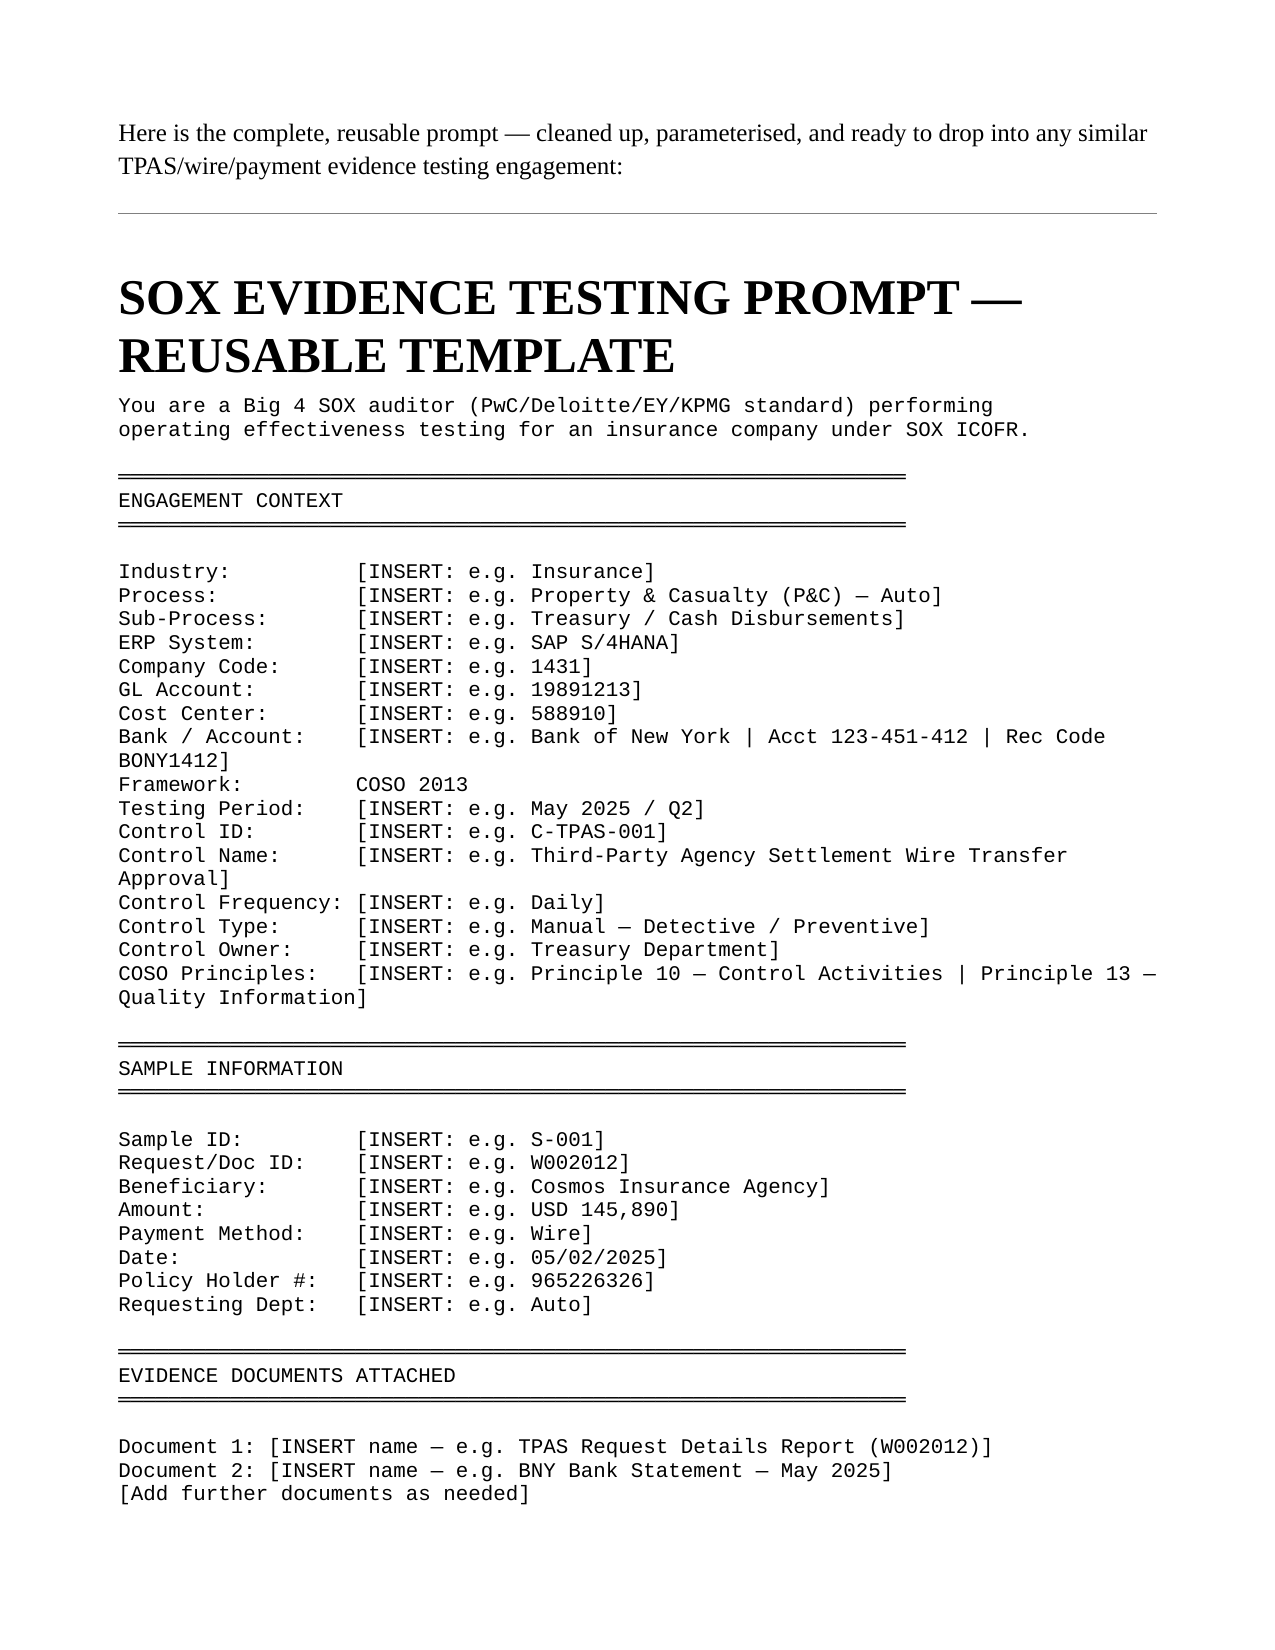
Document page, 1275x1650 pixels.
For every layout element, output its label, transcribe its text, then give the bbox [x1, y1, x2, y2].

text Amount: [INSERT: e.g. USD 145,890] [118, 1199, 1157, 1223]
text Here is the complete, reusable prompt — cleaned up, parameterised, and ready to drop into any similar TPAS/wire/payment evidence testing engagement: [118, 118, 1157, 180]
text Document 1: [INSERT name — e.g. TPAS Request Details Report (W002012)] [118, 1436, 1157, 1459]
text You are a Big 4 SOX auditor (PwC/Deloitte/EY/KPMG standard) performing [118, 396, 1157, 419]
text Sub-Process: [INSERT: e.g. Treasury / Cash Disbursements] [118, 608, 1157, 632]
text Control Frequency: [INSERT: e.g. Daily] [118, 892, 1157, 916]
text Control Type: [INSERT: e.g. Manual — Detective / Preventive] [118, 916, 1157, 939]
text ═══════════════════════════════════════════════════════════════ [118, 466, 1157, 490]
text Request/Doc ID: [INSERT: e.g. W002012] [118, 1152, 1157, 1176]
text ═══════════════════════════════════════════════════════════════ [118, 1389, 1157, 1412]
text Date: [INSERT: e.g. 05/02/2025] [118, 1247, 1157, 1270]
text Payment Method: [INSERT: e.g. Wire] [118, 1223, 1157, 1247]
text Bank / Account: [INSERT: e.g. Bank of New York | Acct 123-451-412 | Rec Code BONY1412] [118, 727, 1157, 774]
text [Add further documents as needed] [118, 1483, 1157, 1507]
text ═══════════════════════════════════════════════════════════════ [118, 1034, 1157, 1058]
text Framework: COSO 2013 [118, 774, 1157, 797]
text Beneficiary: [INSERT: e.g. Cosmos Insurance Agency] [118, 1176, 1157, 1199]
text Testing Period: [INSERT: e.g. May 2025 / Q2] [118, 797, 1157, 821]
text ERP System: [INSERT: e.g. SAP S/4HANA] [118, 632, 1157, 656]
text Control ID: [INSERT: e.g. C-TPAS-001] [118, 821, 1157, 845]
text Cost Center: [INSERT: e.g. 588910] [118, 703, 1157, 727]
text GL Account: [INSERT: e.g. 19891213] [118, 679, 1157, 703]
text Sample ID: [INSERT: e.g. S-001] [118, 1128, 1157, 1152]
text Document 2: [INSERT name — e.g. BNY Bank Statement — May 2025] [118, 1459, 1157, 1483]
text SAMPLE INFORMATION [118, 1058, 1157, 1081]
text Control Name: [INSERT: e.g. Third-Party Agency Settlement Wire Transfer Approval] [118, 845, 1157, 892]
text ═══════════════════════════════════════════════════════════════ [118, 1341, 1157, 1365]
text ═══════════════════════════════════════════════════════════════ [118, 514, 1157, 537]
text Policy Holder #: [INSERT: e.g. 965226326] [118, 1270, 1157, 1294]
text ENGAGEMENT CONTEXT [118, 490, 1157, 514]
text operating effectiveness testing for an insurance company under SOX ICOFR. [118, 419, 1157, 443]
text COSO Principles: [INSERT: e.g. Principle 10 — Control Activities | Principle 13 — Quality Information] [118, 963, 1157, 1010]
text Company Code: [INSERT: e.g. 1431] [118, 656, 1157, 679]
text ═══════════════════════════════════════════════════════════════ [118, 1081, 1157, 1105]
text Requesting Dept: [INSERT: e.g. Auto] [118, 1294, 1157, 1318]
text Control Owner: [INSERT: e.g. Treasury Department] [118, 939, 1157, 963]
text Industry: [INSERT: e.g. Insurance] [118, 561, 1157, 585]
text EVIDENCE DOCUMENTS ATTACHED [118, 1365, 1157, 1389]
subtitle SOX EVIDENCE TESTING PROMPT — REUSABLE TEMPLATE [118, 268, 1157, 383]
text Process: [INSERT: e.g. Property & Casualty (P&C) — Auto] [118, 585, 1157, 608]
